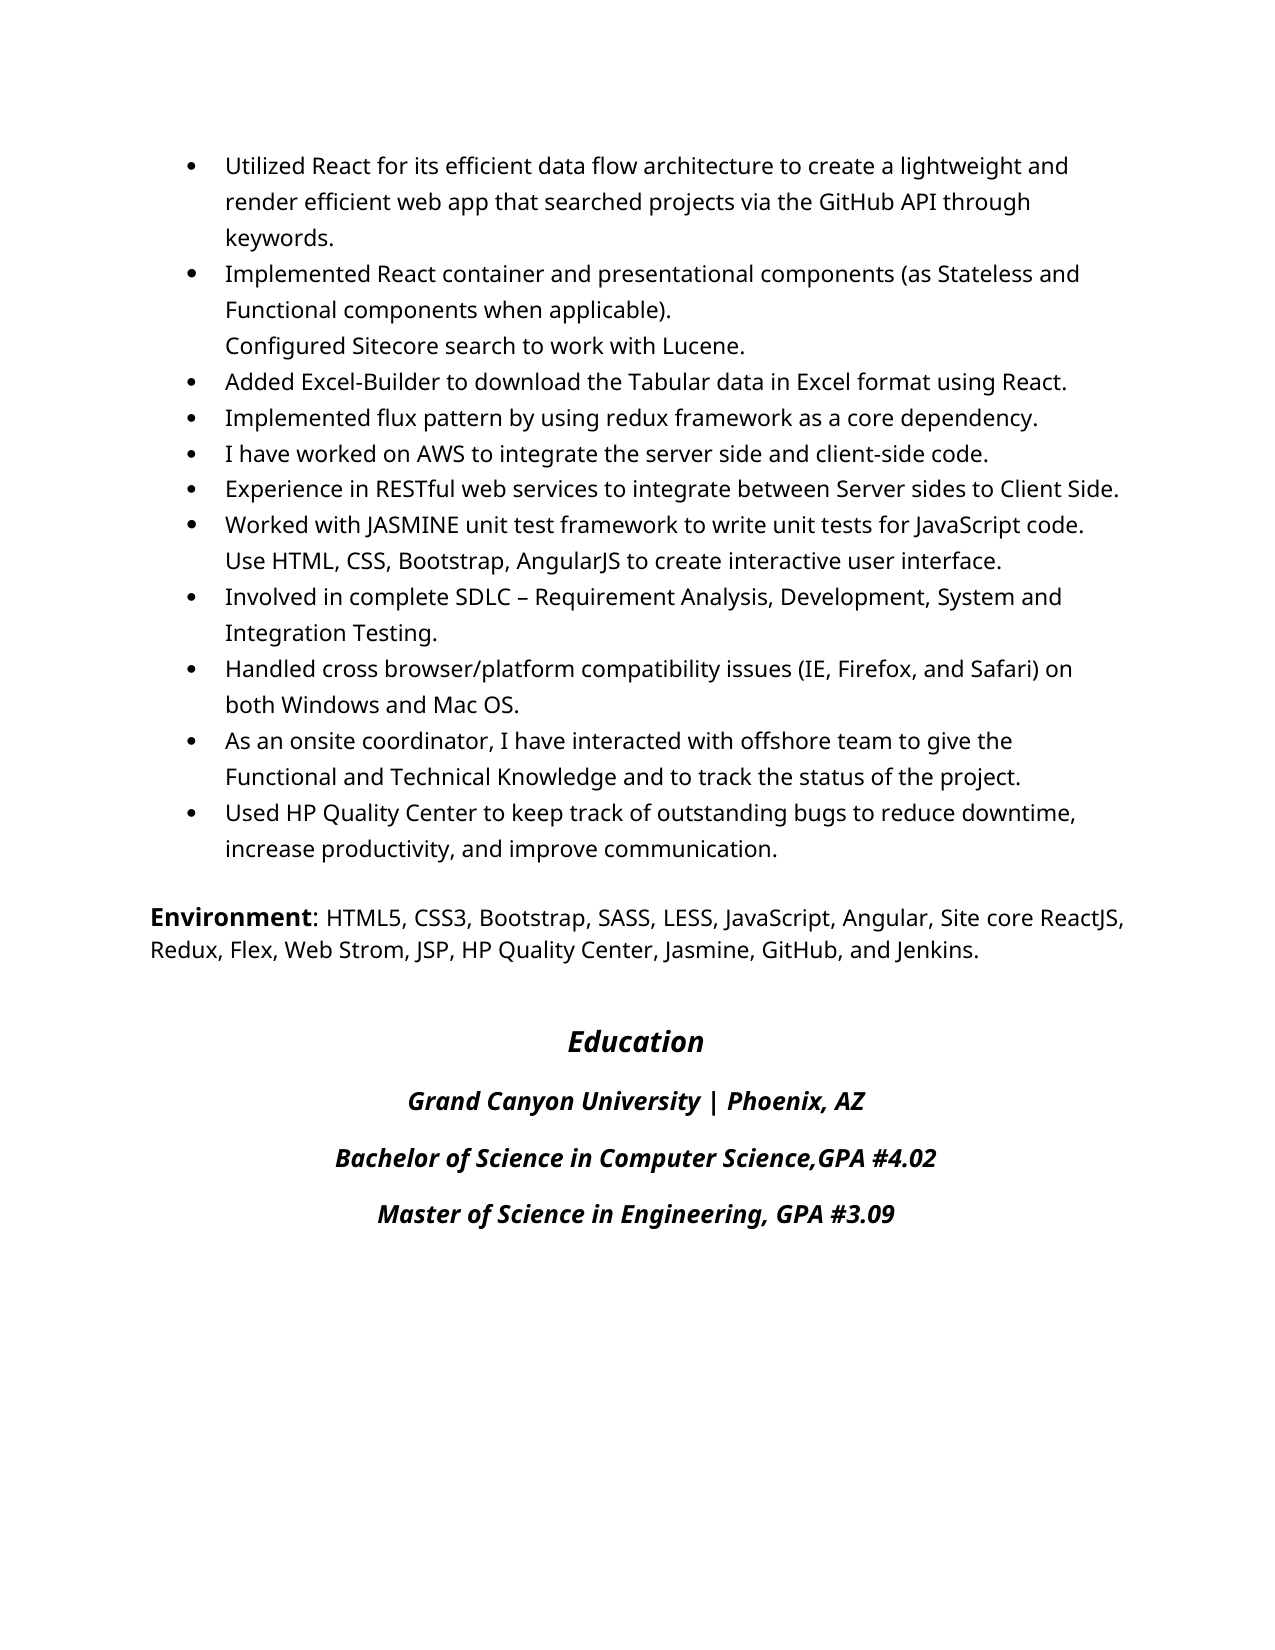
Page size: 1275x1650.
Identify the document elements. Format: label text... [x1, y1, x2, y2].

list Implemented React container and presentational components (as Stateless and Functional components when applicable). Configured Sitecore search to work with Lucene. [187, 258, 1125, 361]
list I have worked on AWS to integrate the server side and client-side code. [187, 437, 1125, 469]
text Environment: HTML5, CSS3, Bootstrap, SASS, LESS, JavaScript, Angular, Site core ReactJS, Redux, Flex, Web Strom, JSP, HP Quality Center, Jasmine, GitHub, and Jenkins. [150, 900, 1125, 965]
list As an onsite coordinator, I have interacted with offshore team to give the Functional and Technical Knowledge and to track the status of the project. [187, 725, 1125, 792]
list Implemented flux pattern by using redux framework as a core dependency. [187, 402, 1125, 433]
list Handled cross browser/platform compatibility issues (IE, Firefox, and Safari) on both Windows and Mac OS. [187, 653, 1125, 720]
text Bachelor of Science in Computer Science,GPA #4.02 [150, 1140, 1125, 1174]
text Education [150, 1021, 1125, 1061]
list Worked with JASMINE unit test framework to write unit tests for JavaScript code. Use HTML, CSS, Bootstrap, AngularJS to create interactive user interface. [187, 509, 1125, 577]
list Experience in RESTful web services to integrate between Server sides to Client Side. [187, 473, 1125, 505]
list Used HP Quality Center to keep track of outstanding bugs to reduce downtime, increase productivity, and improve communication. [187, 797, 1125, 864]
text Master of Science in Engineering, GPA #3.09 [150, 1196, 1125, 1230]
list Utilized React for its efficient data flow architecture to create a lightweight and render efficient web app that searched projects via the GitHub API through keywords. [187, 150, 1125, 253]
list Added Excel-Builder to download the Tabular data in Excel format using React. [187, 366, 1125, 397]
list Involved in complete SDLC – Requirement Analysis, Development, System and Integration Testing. [187, 581, 1125, 648]
text Grand Canyon University | Phoenix, AZ [150, 1084, 1125, 1118]
